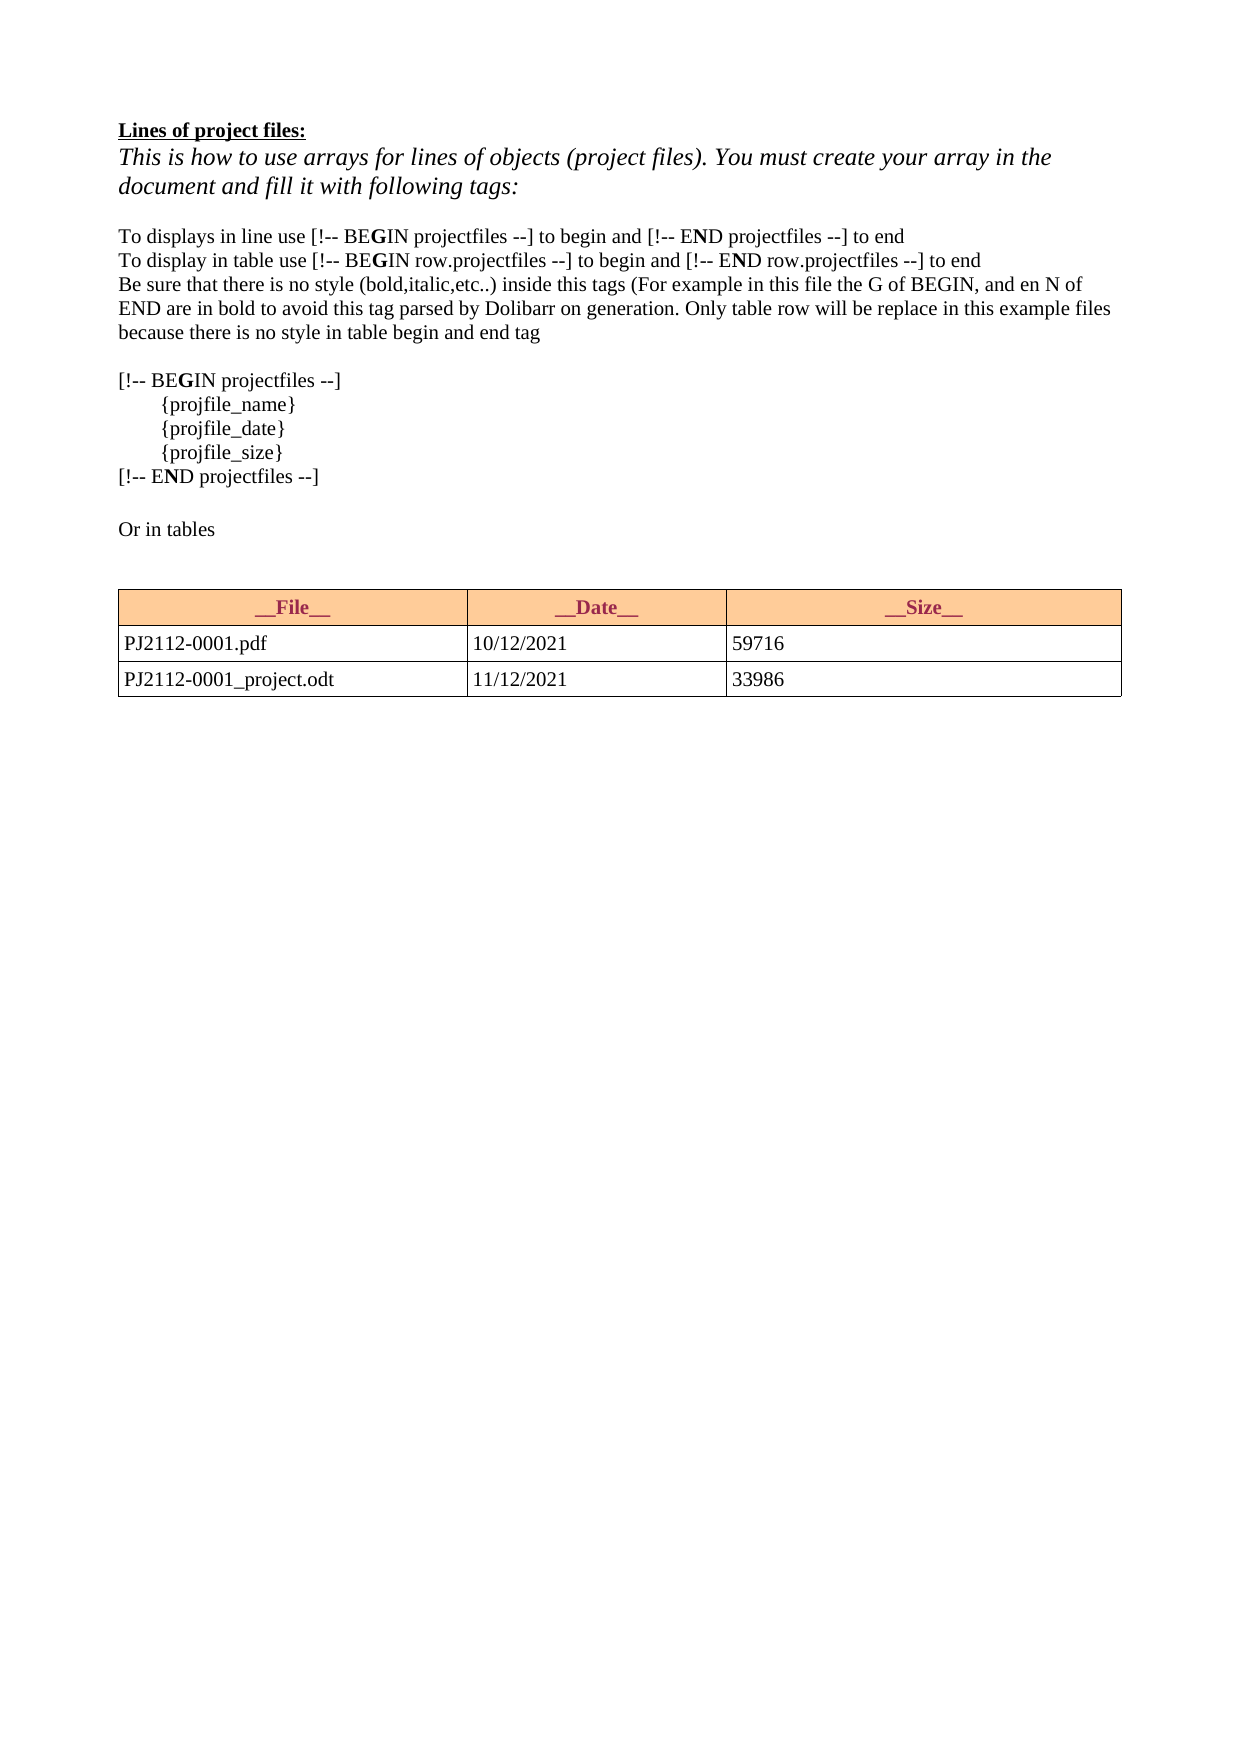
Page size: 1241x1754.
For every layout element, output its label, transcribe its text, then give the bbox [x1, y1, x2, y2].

table_header __Size__ [727, 590, 1121, 625]
table_cell 11/12/2021 [468, 662, 726, 696]
table_cell PJ2112-0001.pdf [119, 626, 467, 661]
table_header __Date__ [468, 590, 726, 625]
text This is how to use arrays for lines of objects (project files). You must create your array in the document and fill it with following tags: [118, 142, 1122, 200]
text To display in table use [!-- BEGIN row.projectfiles --] to begin and [!-- END row.projectfiles --] to end [118, 248, 1122, 272]
table_cell 33986 [727, 662, 1121, 696]
table_cell PJ2112-0001_project.odt [119, 662, 467, 696]
table_header __File__ [119, 590, 467, 625]
table_cell 10/12/2021 [468, 626, 726, 661]
text {projfile_name} [118, 392, 1122, 416]
text Lines of project files: [118, 118, 1122, 142]
text To displays in line use [!-- BEGIN projectfiles --] to begin and [!-- END projectfiles --] to end [118, 224, 1122, 248]
text [!-- END projectfiles --] [118, 464, 1122, 488]
table_cell 59716 [727, 626, 1121, 661]
text Or in tables [118, 517, 1122, 541]
text {projfile_date} [118, 416, 1122, 440]
text Be sure that there is no style (bold,italic,etc..) inside this tags (For example in this file the G of BEGIN, and en N of END are in bold to avoid this tag parsed by Dolibarr on generation. Only table row will be replace in this example files because there is no style in table begin and end tag [118, 272, 1122, 344]
text {projfile_size} [118, 440, 1122, 464]
text [!-- BEGIN projectfiles --] [118, 368, 1122, 392]
